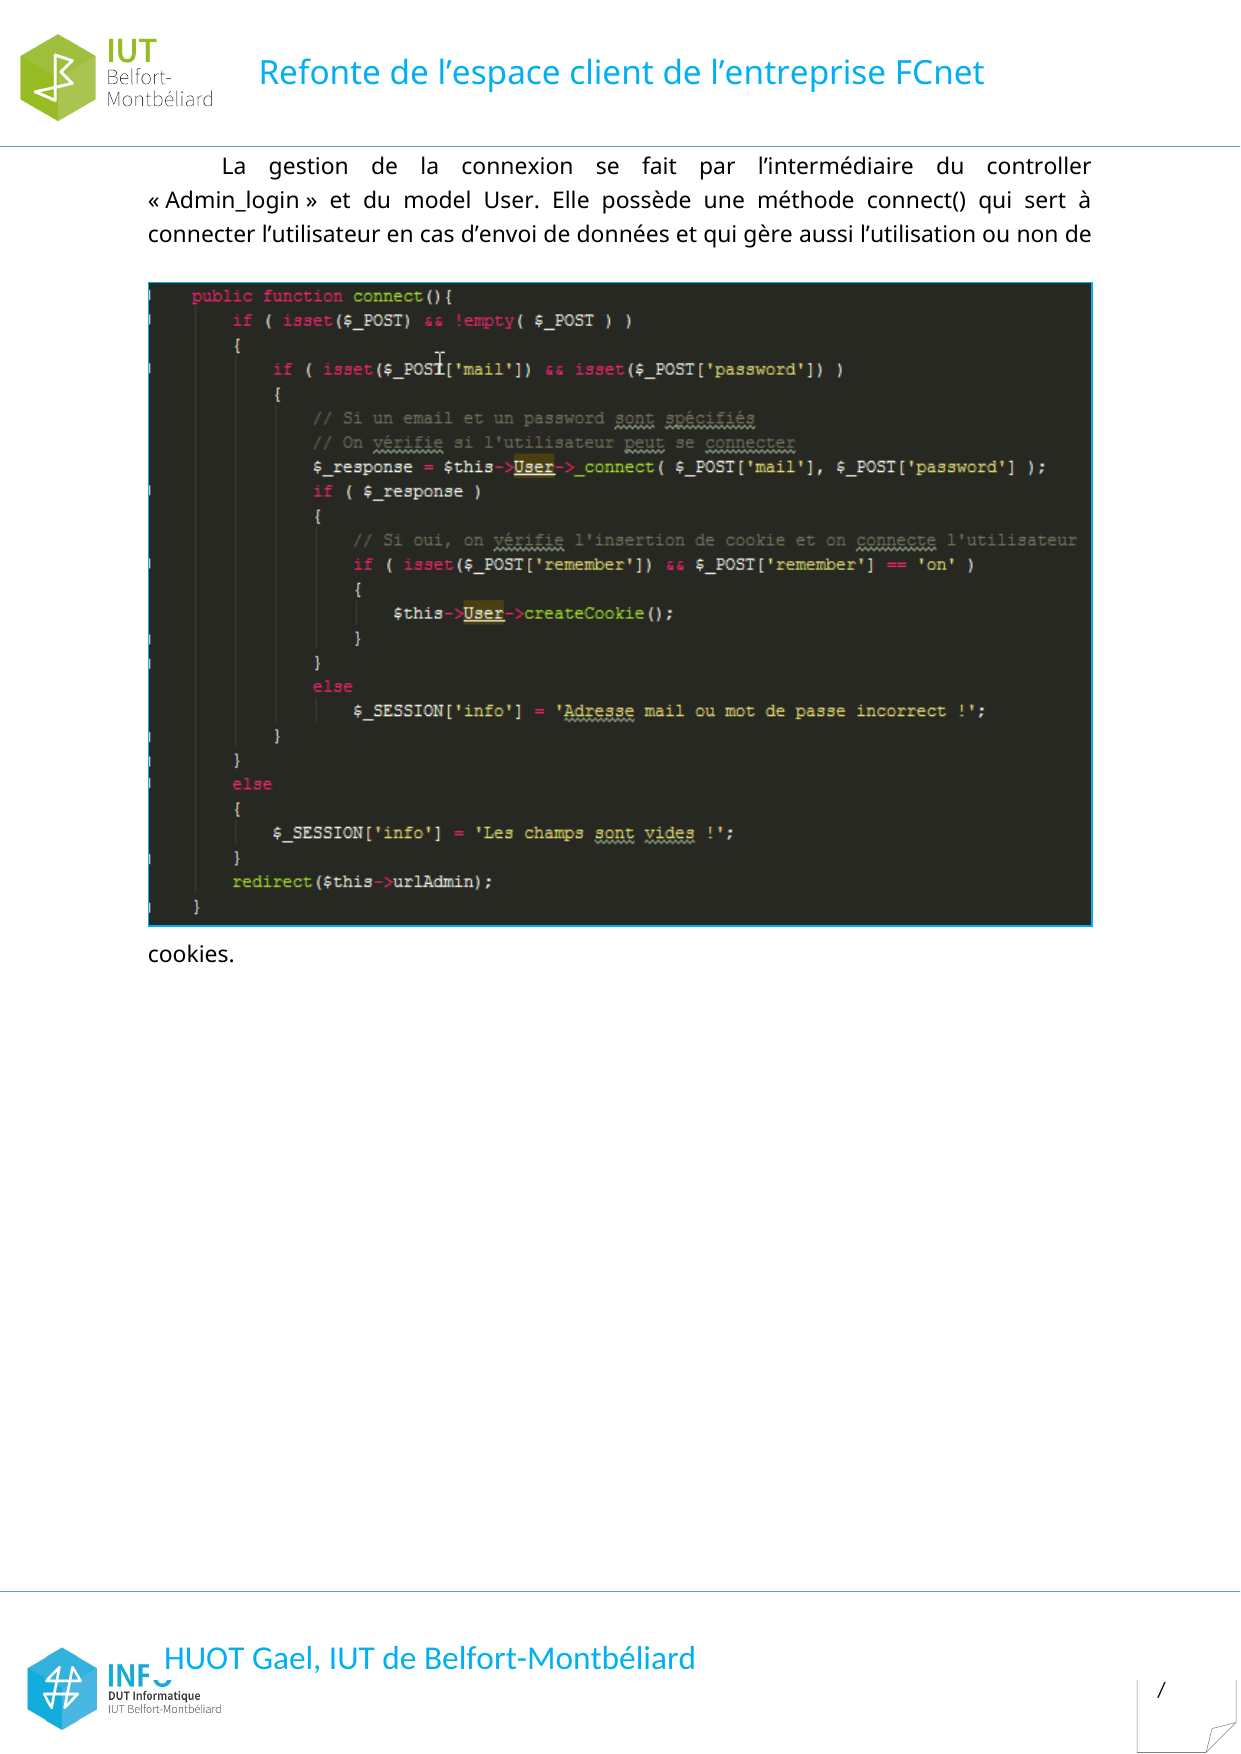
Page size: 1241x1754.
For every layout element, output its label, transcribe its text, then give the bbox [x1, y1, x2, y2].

text La gestion de la connexion se fait par l’intermédiaire du controller « Admin_login » et du model User. Elle possède une méthode connect() qui sert à connecter l’utilisateur en cas d’envoi de données et qui gère aussi l’utilisation ou non de cookies. [148, 927, 1093, 935]
text La gestion de la connexion se fait par l’intermédiaire du controller « Admin_login » et du model User. Elle possède une méthode connect() qui sert à connecter l’utilisateur en cas d’envoi de données et qui gère aussi l’utilisation ou non de cookies. [148, 150, 1093, 282]
text La gestion de la connexion se fait par l’intermédiaire du controller « Admin_login » et du model User. Elle possède une méthode connect() qui sert à connecter l’utilisateur en cas d’envoi de données et qui gère aussi l’utilisation ou non de cookies. [148, 937, 1093, 969]
